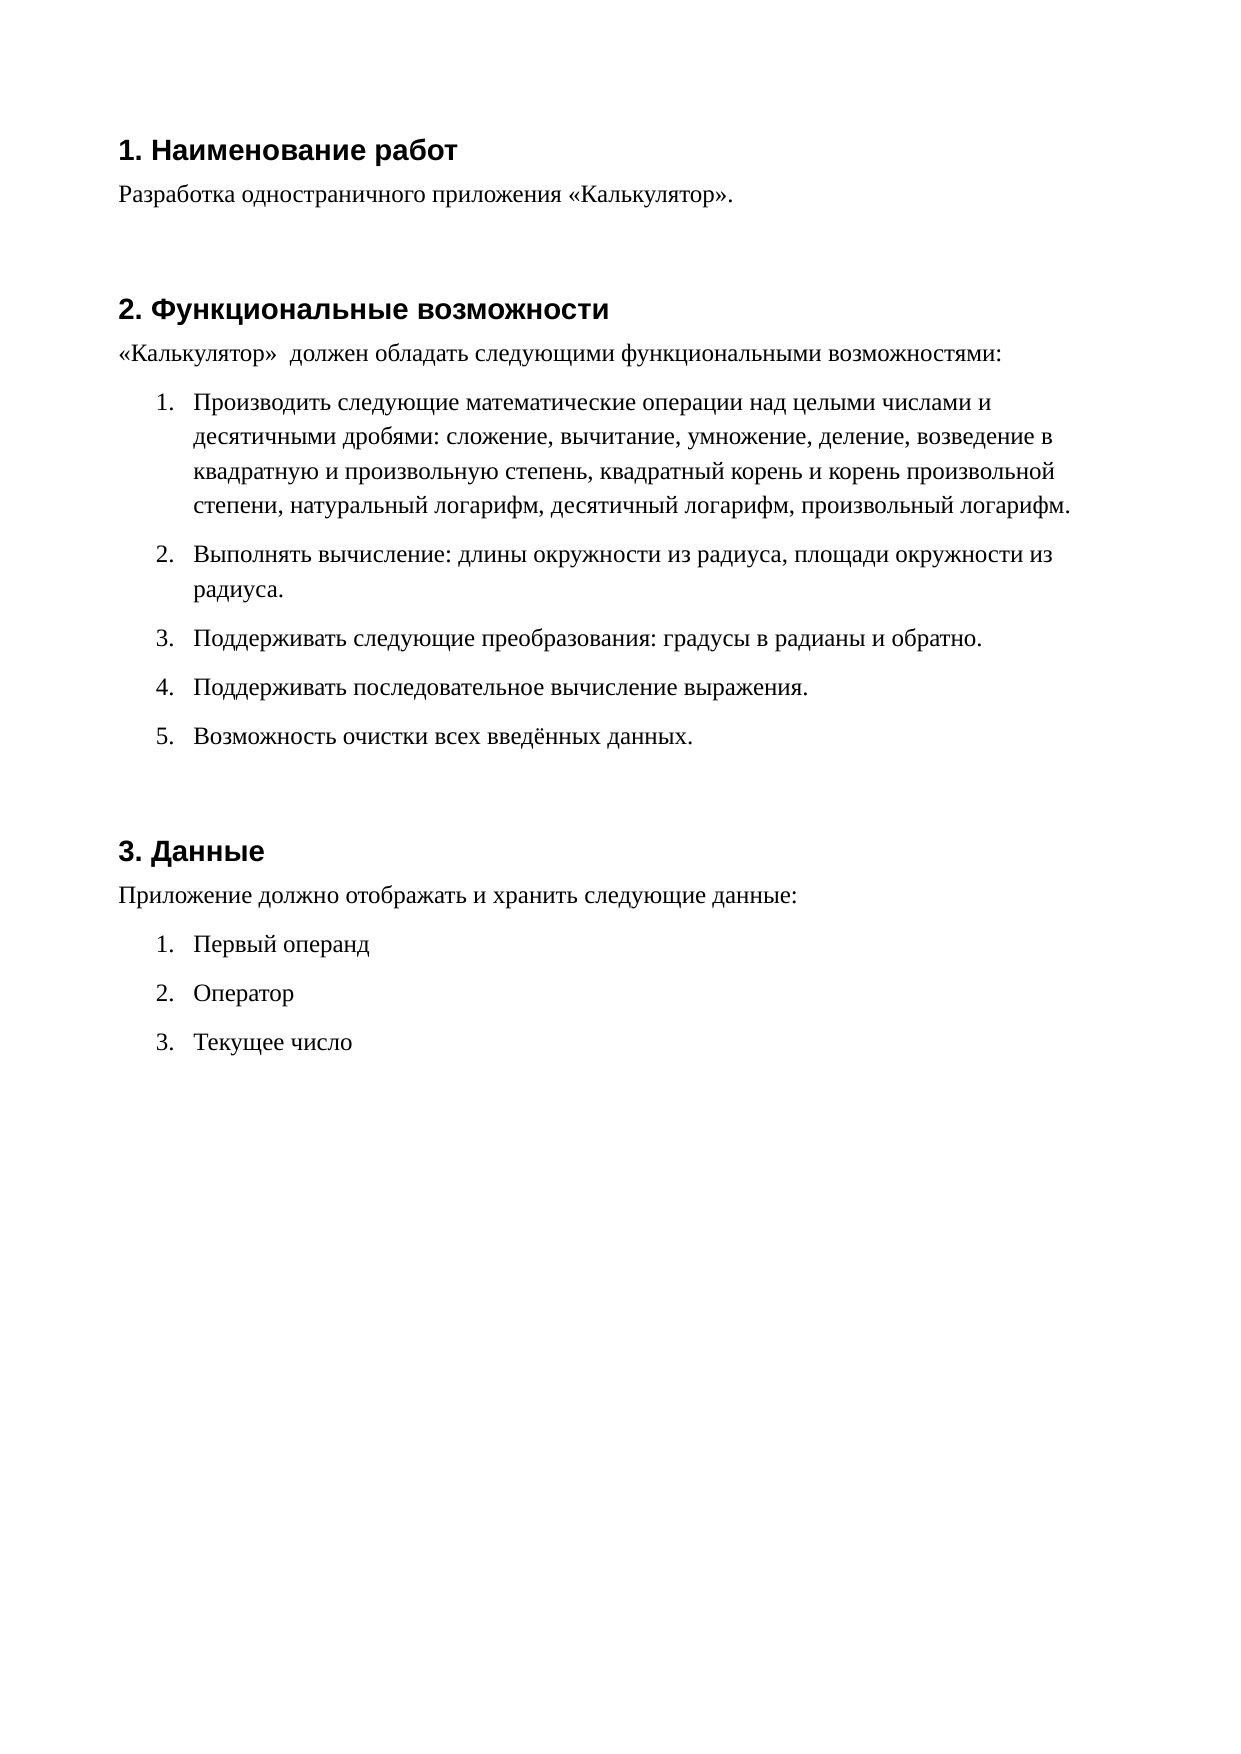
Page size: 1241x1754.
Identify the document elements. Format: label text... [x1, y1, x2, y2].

text Разработка одностраничного приложения «Калькулятор». [118, 179, 1122, 208]
list Возможность очистки всех введённых данных. [156, 721, 1122, 750]
subtitle 2. Функциональные возможности [118, 292, 1122, 325]
list Первый операнд [156, 929, 1122, 958]
list Оператор [156, 978, 1122, 1007]
subtitle 1. Наименование работ [118, 133, 1122, 166]
text Приложение должно отображать и хранить следующие данные: [118, 880, 1122, 909]
list Текущее число [156, 1027, 1122, 1056]
list Выполнять вычисление: длины окружности из радиуса, площади окружности из радиуса. [156, 539, 1122, 603]
list Поддерживать последовательное вычисление выражения. [156, 672, 1122, 701]
list Производить следующие математические операции над целыми числами и десятичными дробями: сложение, вычитание, умножение, деление, возведение в квадратную и произвольную степень, квадратный корень и корень произвольной степени, натуральный логарифм, десятичный логарифм, произвольный логарифм. [156, 387, 1122, 519]
list Поддерживать следующие преобразования: градусы в радианы и обратно. [156, 623, 1122, 652]
subtitle 3. Данные [118, 834, 1122, 868]
text «Калькулятор» должен обладать следующими функциональными возможностями: [118, 338, 1122, 367]
